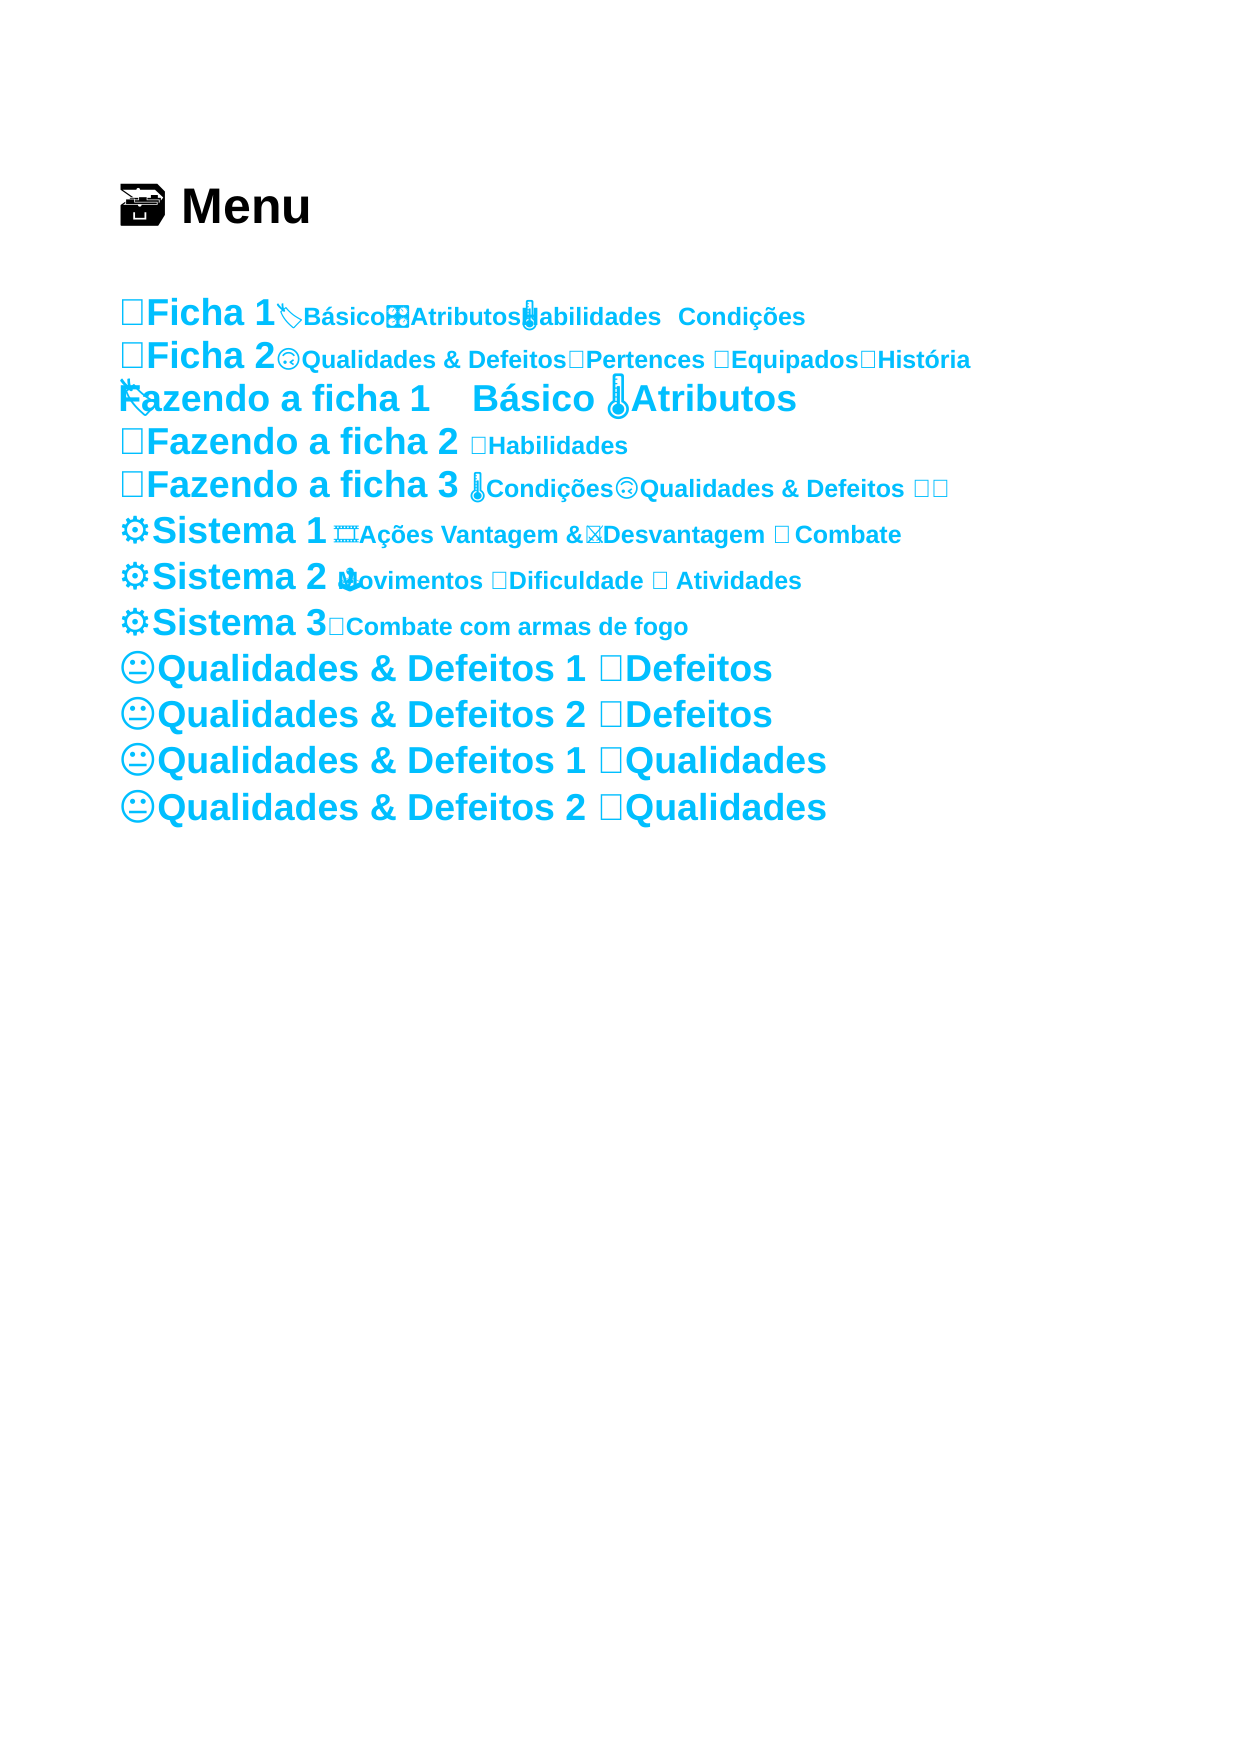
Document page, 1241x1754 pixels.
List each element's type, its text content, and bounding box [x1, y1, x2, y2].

text ⚙️Sistema 3🔫Combate com armas de fogo [118, 601, 1122, 644]
subtitle 🗃 Menu [118, 176, 1122, 234]
subtitle 📄Ficha 1🏷️Básico🎛️Atributos📜Habilidades🌡️Condições [118, 290, 1122, 333]
text 😐Qualidades & Defeitos 2 🙂Qualidades [118, 785, 1122, 828]
subtitle 📄Ficha 2🙃Qualidades & Defeitos🎒Pertences 🧤Equipados📖História [118, 333, 1122, 376]
text 😐Qualidades & Defeitos 2 🙁Defeitos [118, 693, 1122, 736]
text ⚙️Sistema 1 🎞️Ações 🔺Vantagem &🔻Desvantagem ⚔️Combate [118, 508, 1122, 552]
subtitle 📝Fazendo a ficha 1🏷️Básico 🌡️Atributos [621, 376, 1122, 419]
text 📝Fazendo a ficha 3 🌡️Condições🙃Qualidades & Defeitos 🎒🧤 [118, 462, 1122, 506]
text ⚙️Sistema 2 🤳Movimentos 🥢Dificuldade 🕹Atividades [118, 554, 1122, 598]
subtitle 📝Fazendo a ficha 1🏷️Básico 🌡️Atributos [118, 376, 614, 419]
text 😐Qualidades & Defeitos 1 🙂Qualidades [118, 739, 1122, 782]
text 😐Qualidades & Defeitos 1 🙁Defeitos [118, 647, 1122, 690]
subtitle 📝Fazendo a ficha 2 📜Habilidades [118, 419, 1122, 462]
